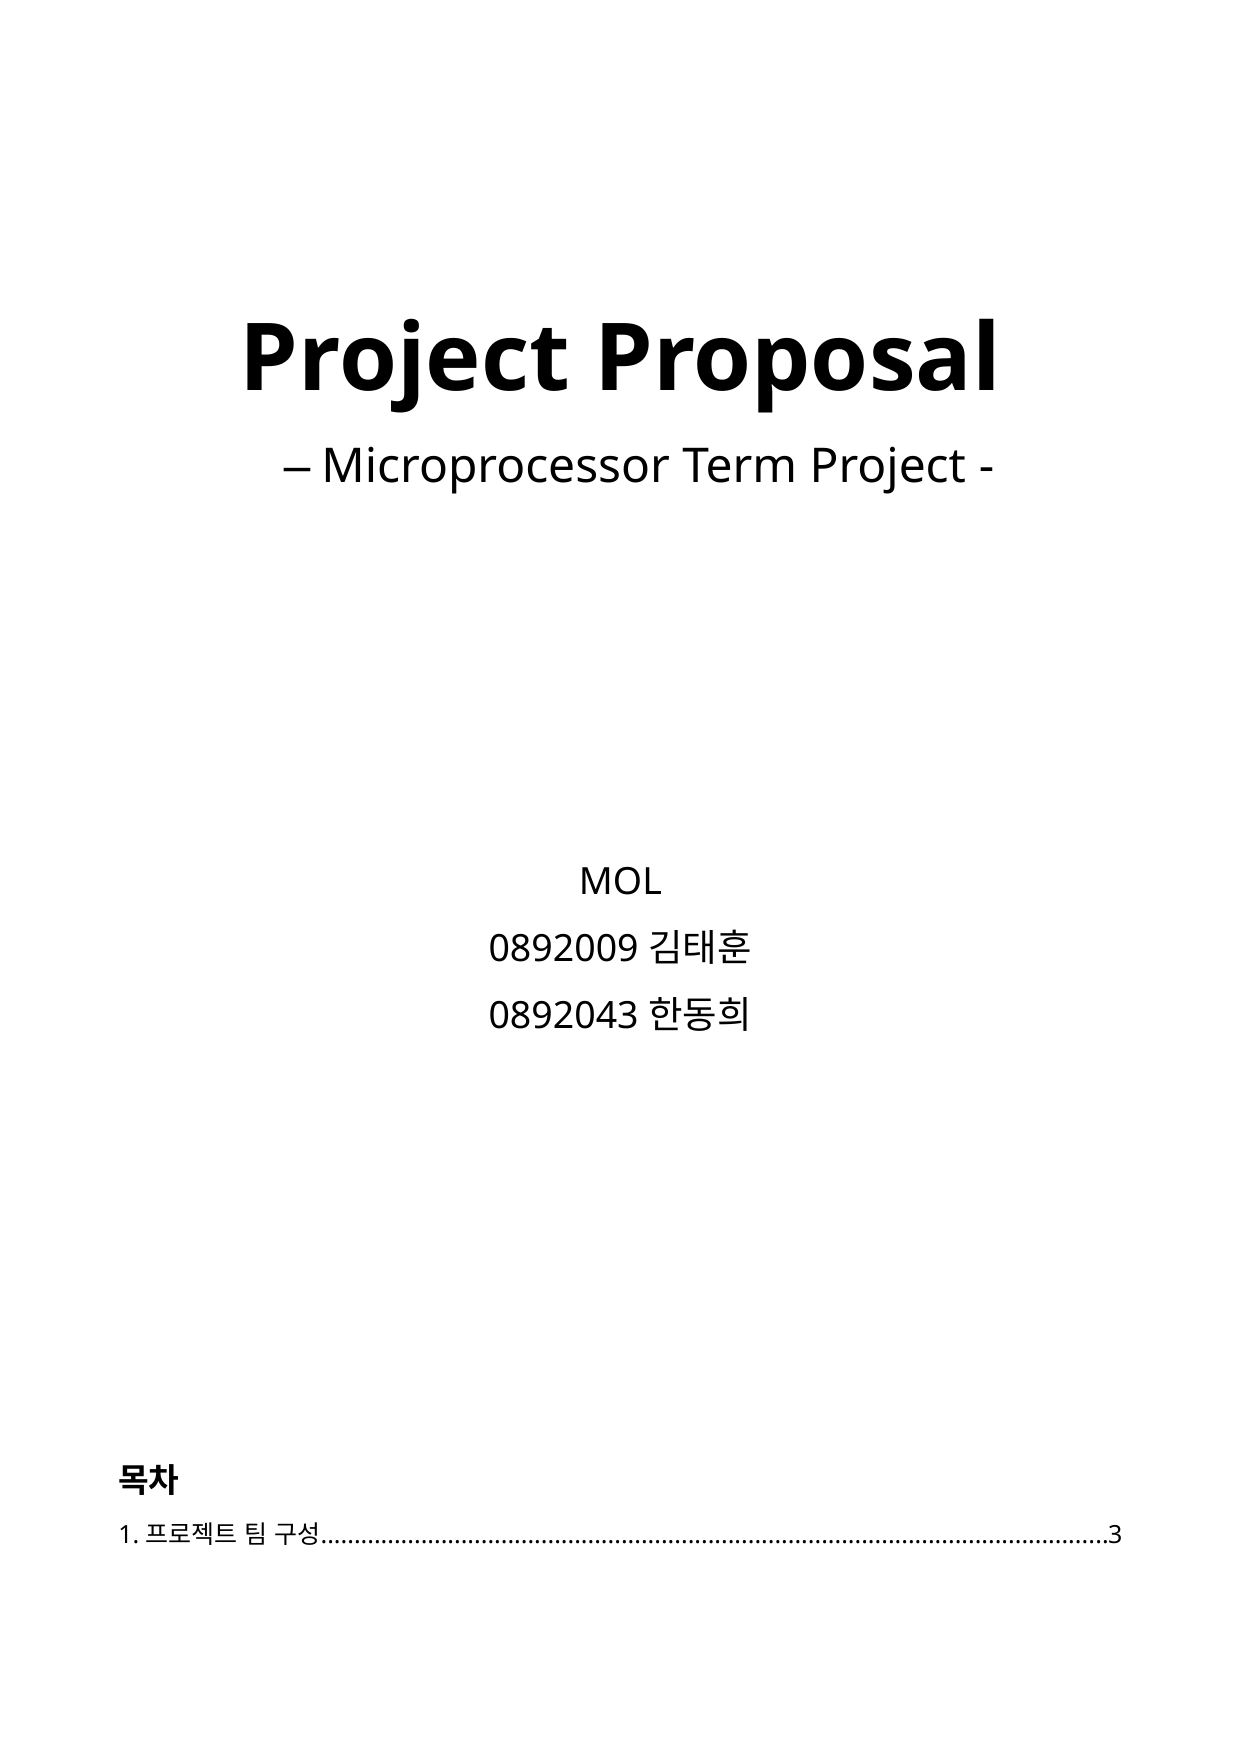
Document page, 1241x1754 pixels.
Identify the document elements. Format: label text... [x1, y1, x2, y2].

text Project Proposal [118, 291, 1122, 418]
text MOL [118, 854, 1122, 905]
list Microprocessor Term Project - [156, 431, 1122, 496]
text 1. 프로젝트 팀 구성 3 [118, 1514, 1122, 1551]
text 0892009 김태훈 [118, 918, 1122, 972]
subtitle 목차 [118, 1454, 1122, 1502]
text 0892043 한동희 [118, 985, 1122, 1039]
